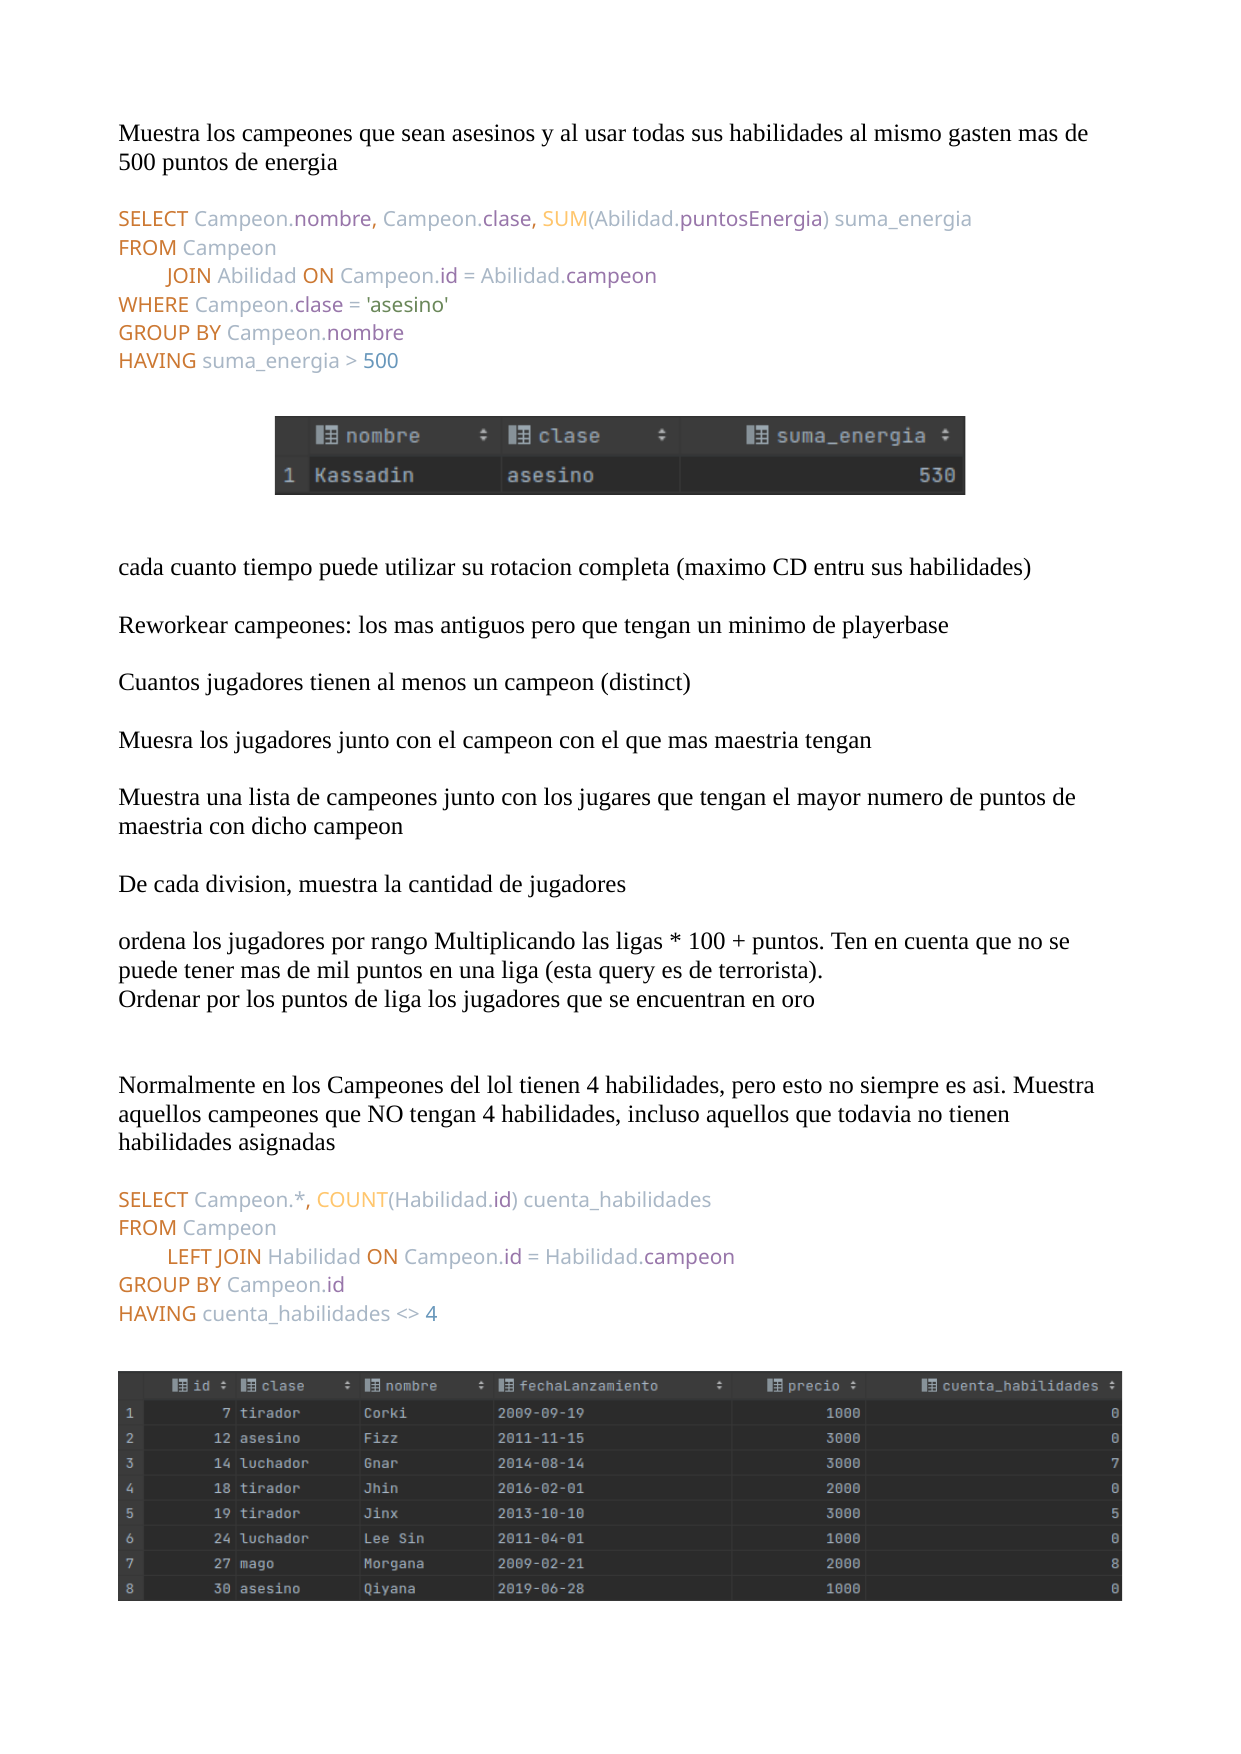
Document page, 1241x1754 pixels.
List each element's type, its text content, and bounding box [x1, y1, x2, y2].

text SELECT Campeon.nombre, Campeon.clase, SUM(Abilidad.puntosEnergia) suma_energia FROM Campeon JOIN Abilidad ON Campeon.id = Abilidad.campeon WHERE Campeon.clase = 'asesino' GROUP BY Campeon.nombre HAVING suma_energia > 500 [118, 204, 1122, 404]
text Ordenar por los puntos de liga los jugadores que se encuentran en oro [118, 984, 1122, 1012]
text Muesra los jugadores junto con el campeon con el que mas maestria tengan [118, 725, 1122, 754]
picture [118, 1371, 1123, 1601]
text Reworkear campeones: los mas antiguos pero que tengan un minimo de playerbase [118, 610, 1122, 639]
text De cada division, muestra la cantidad de jugadores [118, 869, 1122, 897]
text Muestra una lista de campeones junto con los jugares que tengan el mayor numero de puntos de maestria con dicho campeon [118, 782, 1122, 840]
text Normalmente en los Campeones del lol tienen 4 habilidades, pero esto no siempre es asi. Muestra aquellos campeones que NO tengan 4 habilidades, incluso aquellos que todavia no tienen habilidades asignadas [118, 1070, 1122, 1156]
text ordena los jugadores por rango Multiplicando las ligas * 100 + puntos. Ten en cuenta que no se puede tener mas de mil puntos en una liga (esta query es de terrorista). [118, 926, 1122, 984]
text Muestra los campeones que sean asesinos y al usar todas sus habilidades al mismo gasten mas de 500 puntos de energia [118, 118, 1122, 176]
picture [274, 416, 966, 495]
text Cuantos jugadores tienen al menos un campeon (distinct) [118, 667, 1122, 696]
text SELECT Campeon.*, COUNT(Habilidad.id) cuenta_habilidades FROM Campeon LEFT JOIN Habilidad ON Campeon.id = Habilidad.campeon GROUP BY Campeon.id HAVING cuenta_habilidades <> 4 [118, 1185, 1122, 1327]
text cada cuanto tiempo puede utilizar su rotacion completa (maximo CD entru sus habilidades) [118, 552, 1122, 581]
